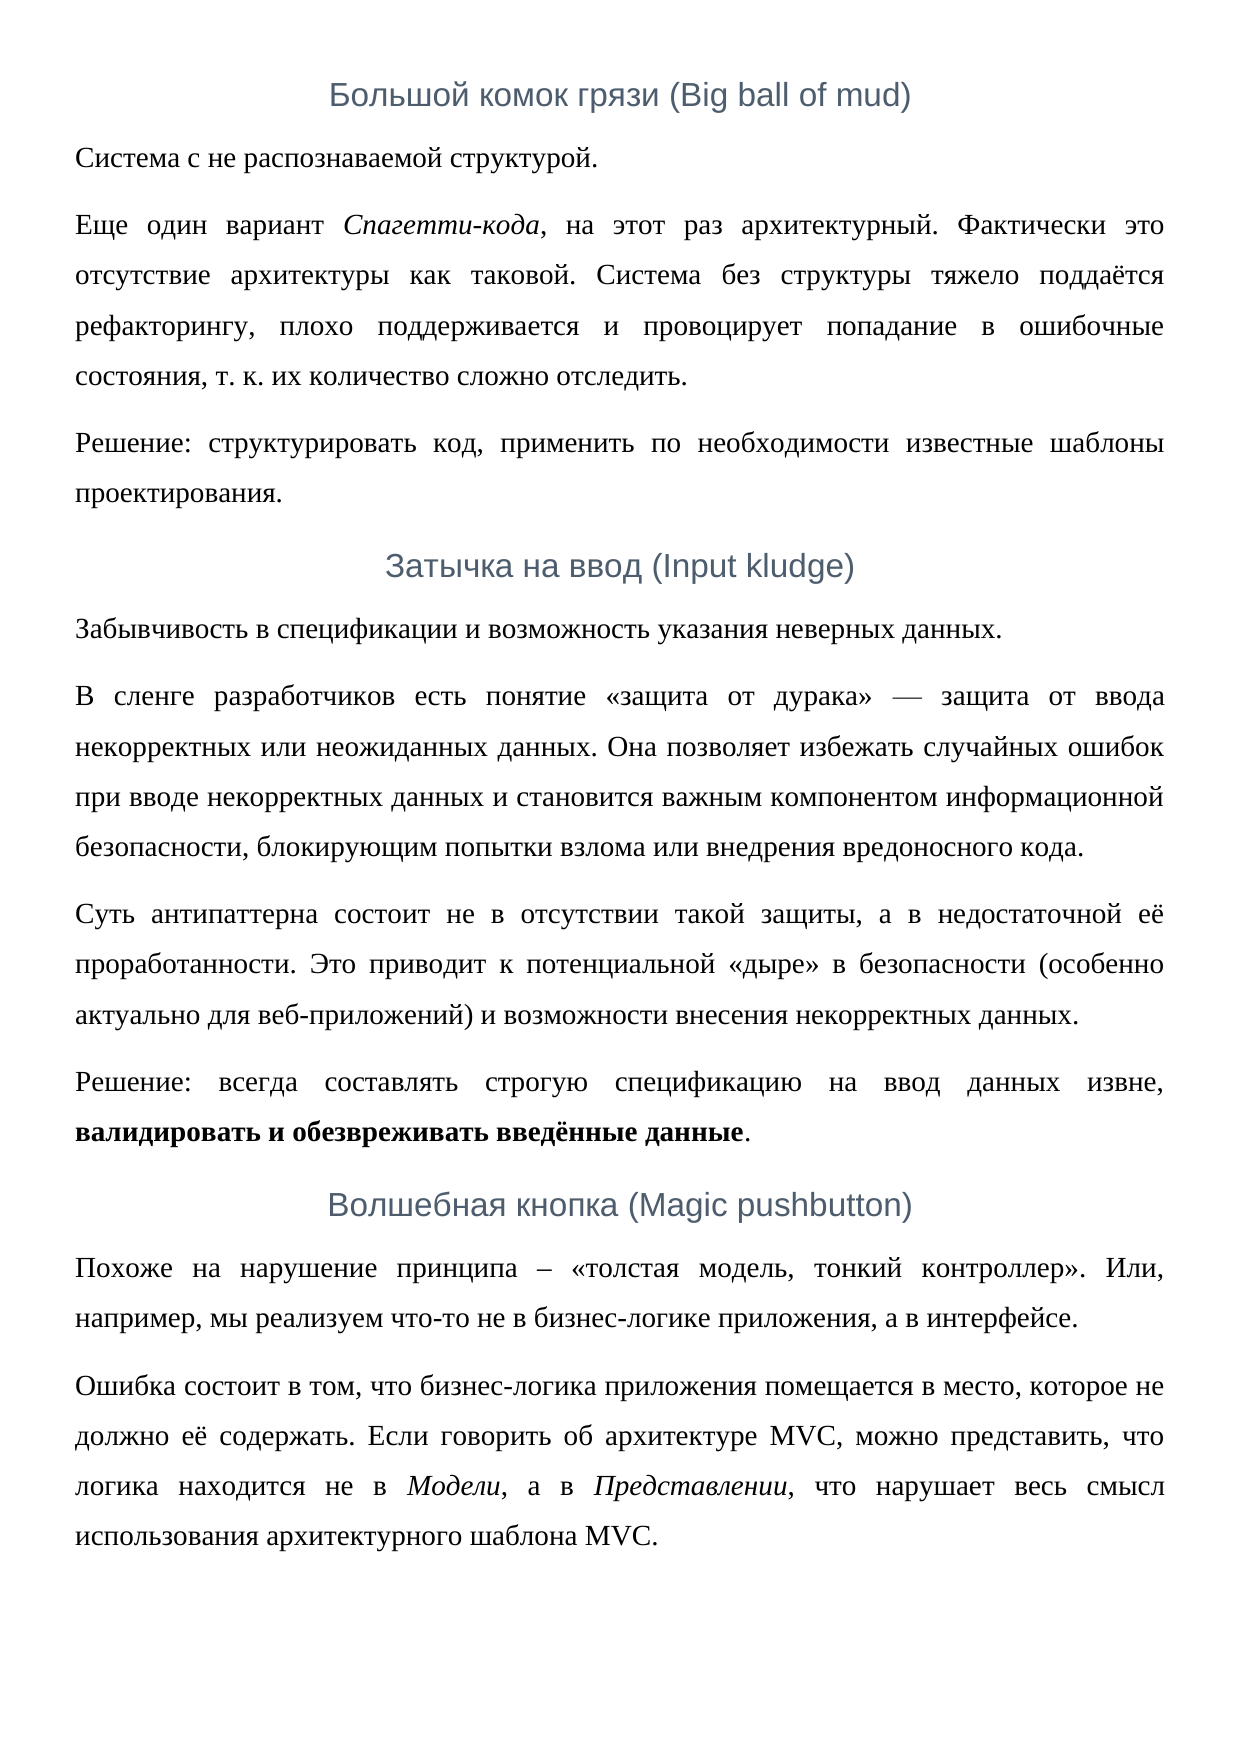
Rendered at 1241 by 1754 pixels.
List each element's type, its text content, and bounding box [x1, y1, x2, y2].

text Ошибка состоит в том, что бизнес-логика приложения помещается в место, которое не должно её содержать. Если говорить об архитектуре MVC, можно представить, что логика находится не в Модели, а в Представлении, что нарушает весь смысл использования архитектурного шаблона MVC. [75, 1368, 1165, 1552]
text Суть антипаттерна состоит не в отсутствии такой защиты, а в недостаточной её проработанности. Это приводит к потенциальной «дыре» в безопасности (особенно актуально для веб-приложений) и возможности внесения некорректных данных. [75, 896, 1165, 1030]
subtitle Волшебная кнопка (Magic pushbutton) [75, 1185, 1165, 1224]
text Решение: структурировать код, применить по необходимости известные шаблоны проектирования. [75, 425, 1165, 509]
text Решение: всегда составлять строгую спецификацию на ввод данных извне, валидировать и обезвреживать введённые данные. [75, 1064, 1165, 1148]
text В сленге разработчиков есть понятие «защита от дурака» — защита от ввода некорректных или неожиданных данных. Она позволяет избежать случайных ошибок при вводе некорректных данных и становится важным компонентом информационной безопасности, блокирующим попытки взлома или внедрения вредоносного кода. [75, 678, 1165, 863]
text Система с не распознаваемой структурой. [75, 140, 1165, 173]
text Забывчивость в спецификации и возможность указания неверных данных. [75, 611, 1165, 645]
text Еще один вариант Спагетти-кода, на этот раз архитектурный. Фактически это отсутствие архитектуры как таковой. Система без структуры тяжело поддаётся рефакторингу, плохо поддерживается и провоцирует попадание в ошибочные состояния, т. к. их количество сложно отследить. [75, 207, 1165, 391]
subtitle Большой комок грязи (Big ball of mud) [75, 75, 1165, 113]
text Похоже на нарушение принципа – «толстая модель, тонкий контроллер». Или, например, мы реализуем что-то не в бизнес-логике приложения, а в интерфейсе. [75, 1250, 1165, 1334]
subtitle Затычка на ввод (Input kludge) [75, 546, 1165, 585]
